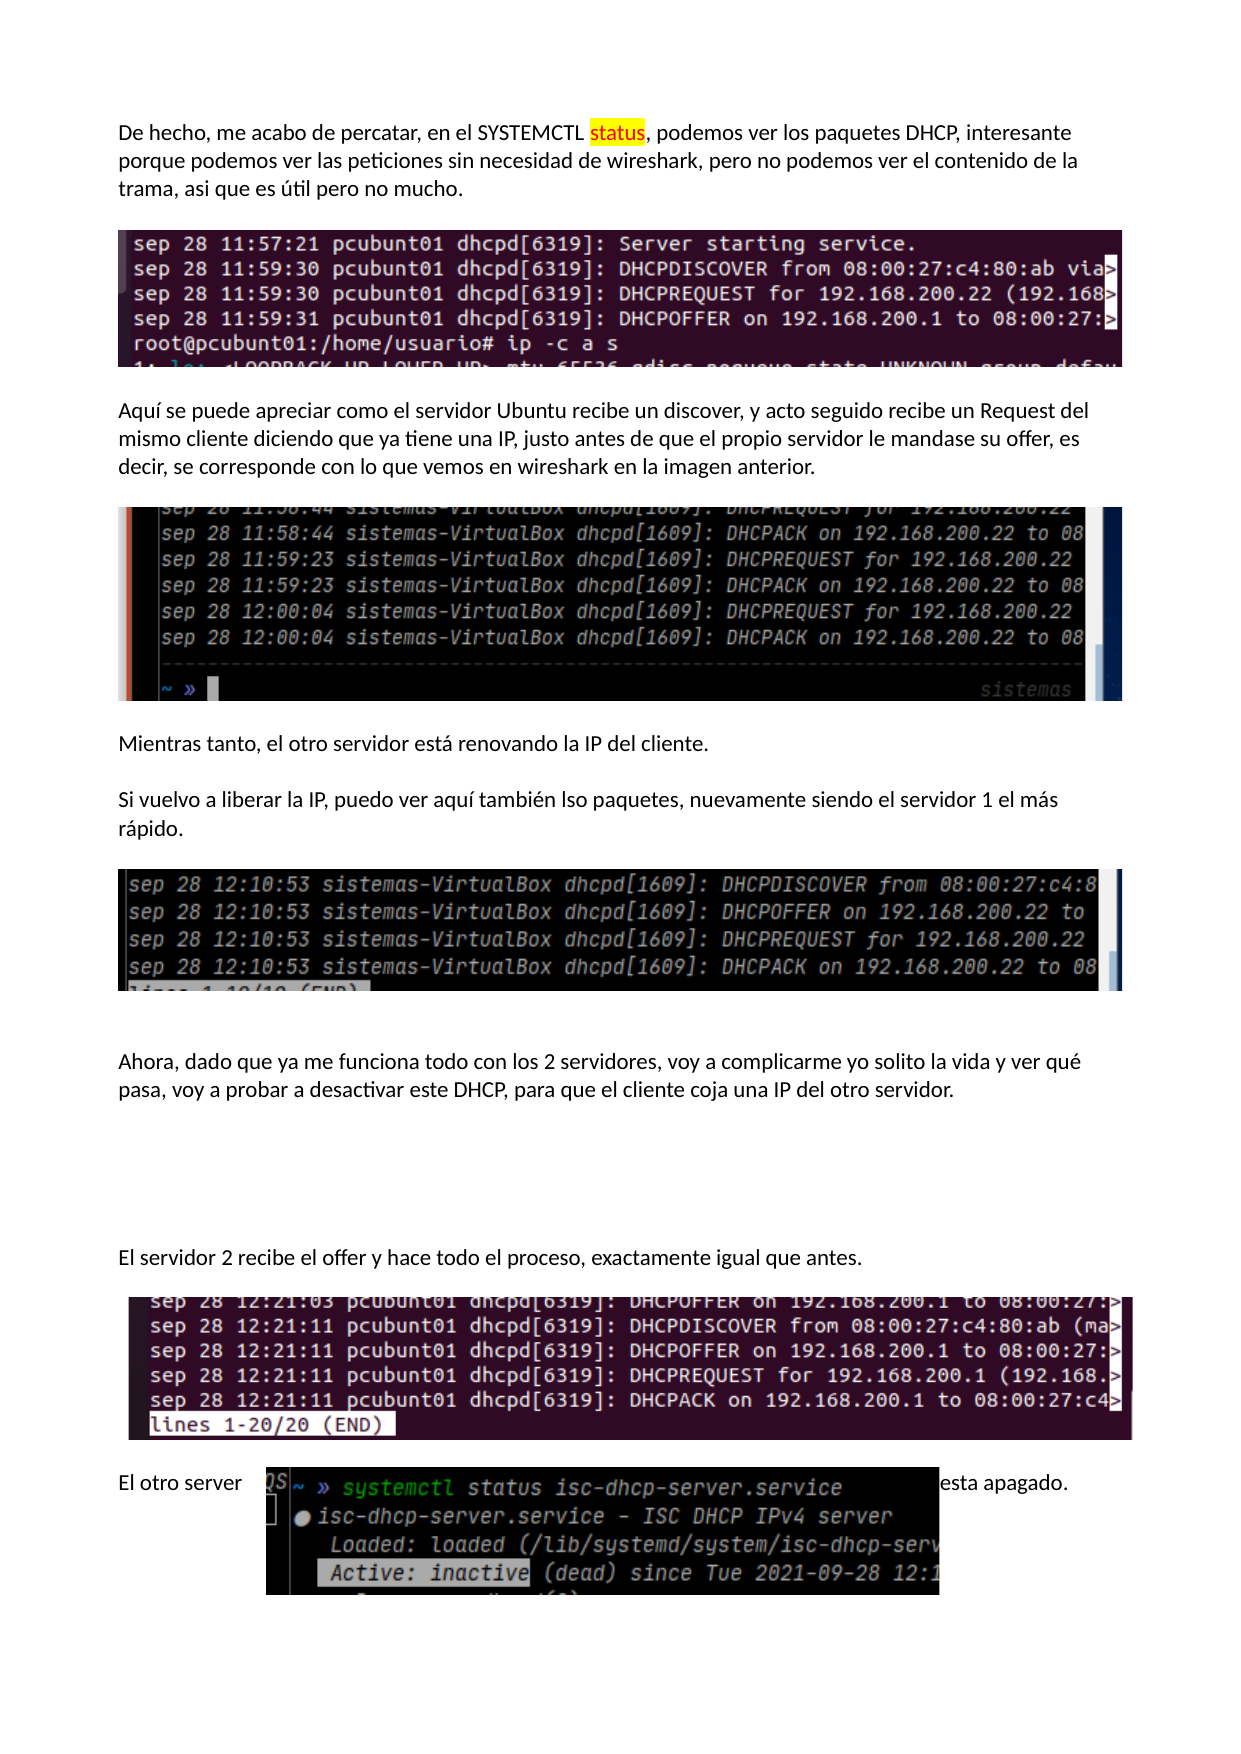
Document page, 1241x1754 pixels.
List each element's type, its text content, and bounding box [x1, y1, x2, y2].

text esta apagado. [940, 1468, 1122, 1496]
text Mientras tanto, el otro servidor está renovando la IP del cliente. [118, 729, 1122, 758]
text De hecho, me acabo de percatar, en el SYSTEMCTL status, podemos ver los paquetes DHCP, interesante porque podemos ver las peticiones sin necesidad de wireshark, pero no podemos ver el contenido de la trama, asi que es útil pero no mucho. [118, 118, 1122, 202]
text Ahora, dado que ya me funciona todo con los 2 servidores, voy a complicarme yo solito la vida y ver qué pasa, voy a probar a desactivar este DHCP, para que el cliente coja una IP del otro servidor. [118, 1047, 1122, 1103]
text Si vuelvo a liberar la IP, puedo ver aquí también lso paquetes, nuevamente siendo el servidor 1 el más rápido. [118, 786, 1122, 842]
text Aquí se puede apreciar como el servidor Ubuntu recibe un discover, y acto seguido recibe un Request del mismo cliente diciendo que ya tiene una IP, justo antes de que el propio servidor le mandase su offer, es decir, se corresponde con lo que vemos en wireshark en la imagen anterior. [118, 396, 1122, 480]
text El servidor 2 recibe el offer y hace todo el proceso, exactamente igual que antes. [118, 1243, 1122, 1272]
text El otro server [118, 1468, 266, 1496]
